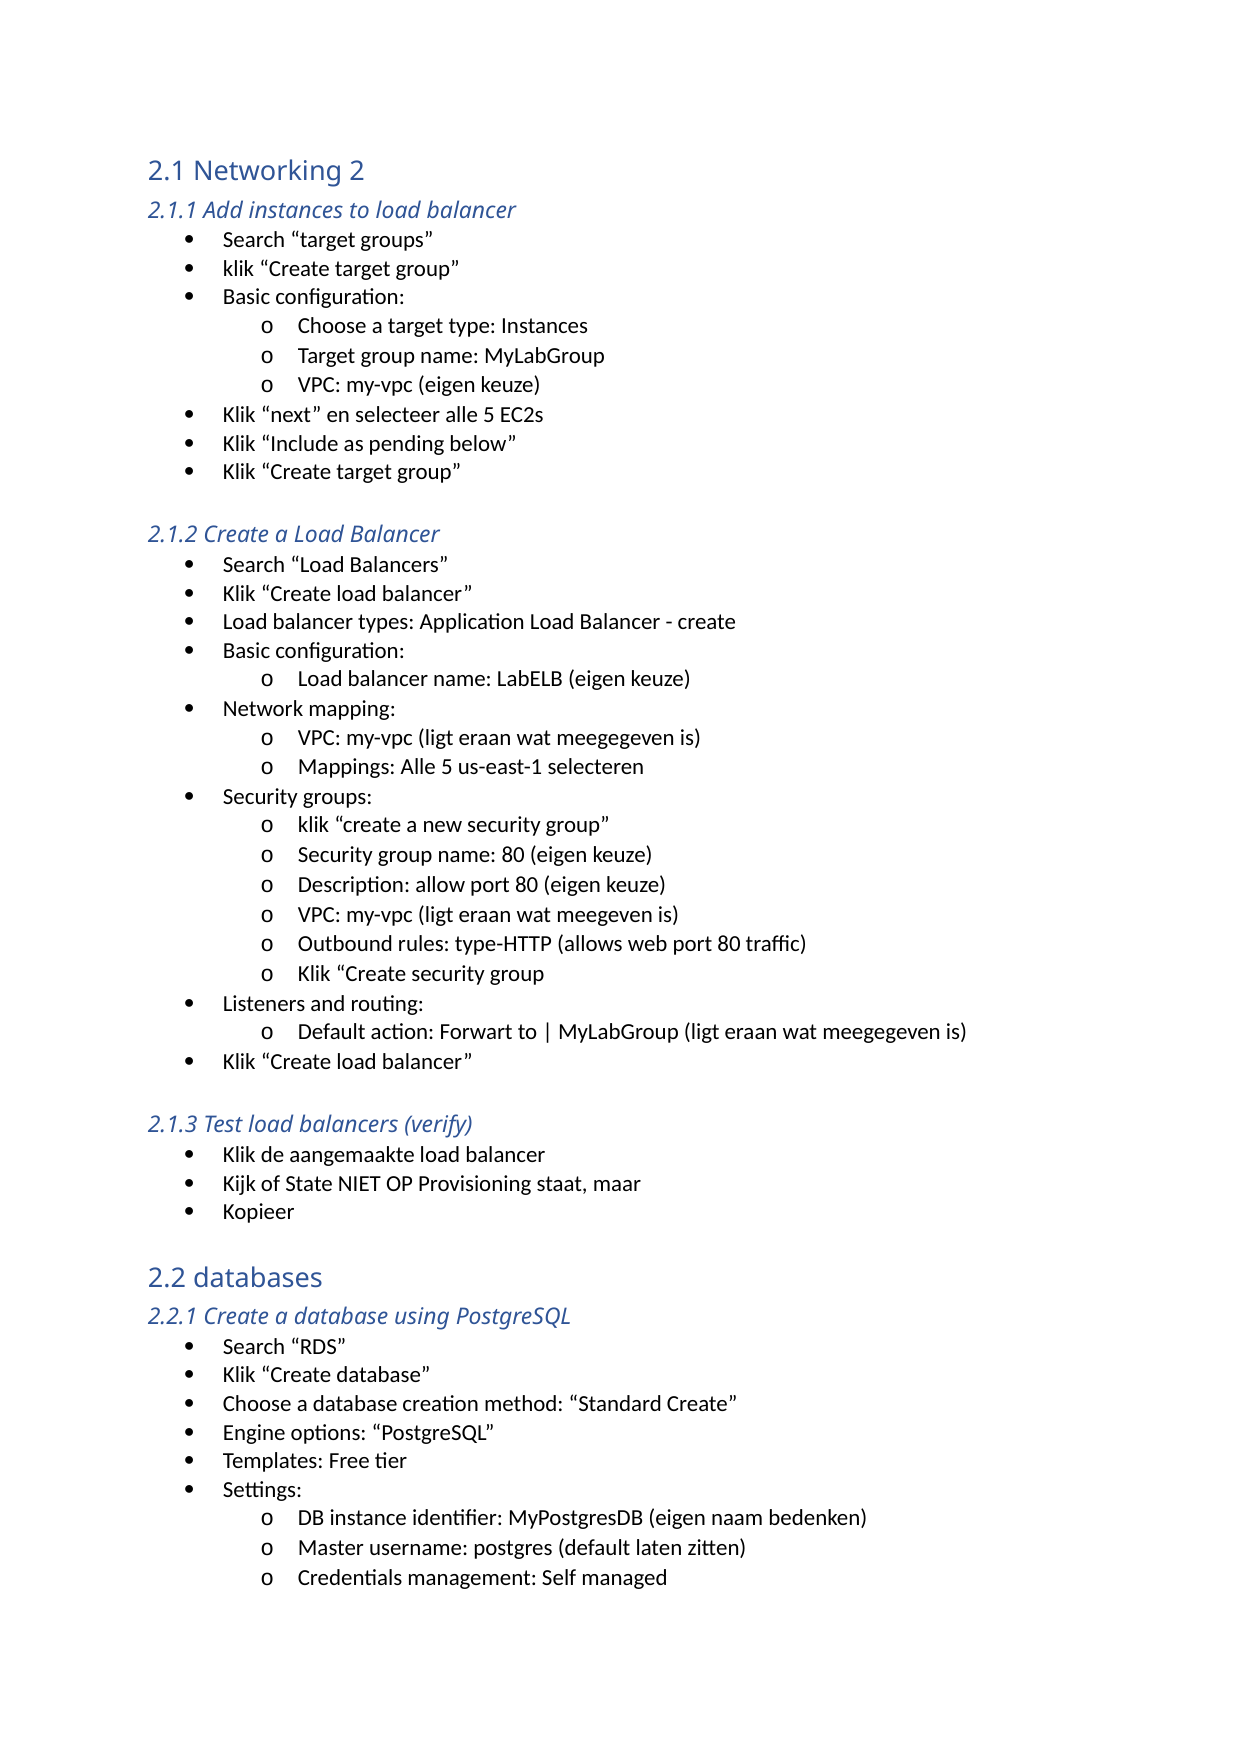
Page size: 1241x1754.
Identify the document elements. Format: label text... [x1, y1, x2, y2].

list Klik “Create load balancer” [185, 579, 1093, 607]
list Default action: Forwart to | MyLabGroup (ligt eraan wat meegegeven is) [260, 1017, 1093, 1046]
list Templates: Free tier [185, 1446, 1093, 1474]
list klik “Create target group” [185, 254, 1093, 282]
list Choose a database creation method: “Standard Create” [185, 1389, 1093, 1417]
list Search “RDS” [185, 1332, 1093, 1360]
list DB instance identifier: MyPostgresDB (eigen naam bedenken) [260, 1503, 1093, 1532]
list Klik “Include as pending below” [185, 429, 1093, 457]
list VPC: my-vpc (ligt eraan wat meegegeven is) [260, 723, 1093, 752]
list Basic configuration: [185, 282, 1093, 311]
list Description: allow port 80 (eigen keuze) [260, 870, 1093, 899]
list Outbound rules: type-HTTP (allows web port 80 traffic) [260, 929, 1093, 958]
list Klik “next” en selecteer alle 5 EC2s [185, 400, 1093, 428]
list Engine options: “PostgreSQL” [185, 1418, 1093, 1446]
list Target group name: MyLabGroup [260, 341, 1093, 370]
subtitle 2.2 databases [148, 1258, 1093, 1295]
list Klik “Create target group” [185, 457, 1093, 485]
list Network mapping: [185, 694, 1093, 722]
list Load balancer name: LabELB (eigen keuze) [260, 664, 1093, 694]
list Security group name: 80 (eigen keuze) [260, 840, 1093, 869]
subtitle 2.1.2 Create a Load Balancer [148, 518, 1093, 550]
list Klik de aangemaakte load balancer [185, 1140, 1093, 1168]
list Master username: postgres (default laten zitten) [260, 1533, 1093, 1562]
list VPC: my-vpc (ligt eraan wat meegeven is) [260, 900, 1093, 929]
list Search “Load Balancers” [185, 550, 1093, 578]
list Choose a target type: Instances [260, 311, 1093, 340]
list klik “create a new security group” [260, 811, 1093, 840]
list Listeners and routing: [185, 989, 1093, 1017]
list Credentials management: Self managed [260, 1563, 1093, 1592]
list Klik “Create security group [260, 959, 1093, 988]
list Load balancer types: Application Load Balancer - create [185, 607, 1093, 635]
list Kijk of State NIET OP Provisioning staat, maar [185, 1169, 1093, 1197]
subtitle 2.1.3 Test load balancers (verify) [148, 1108, 1093, 1139]
list Mappings: Alle 5 us-east-1 selecteren [260, 752, 1093, 782]
list Kopieer [185, 1197, 1093, 1225]
list Search “target groups” [185, 225, 1093, 253]
list Klik “Create database” [185, 1361, 1093, 1389]
list Security groups: [185, 782, 1093, 810]
subtitle 2.1.1 Add instances to load balancer [148, 193, 1093, 225]
subtitle 2.1 Networking 2 [148, 152, 1093, 189]
list Settings: [185, 1475, 1093, 1503]
list VPC: my-vpc (eigen keuze) [260, 370, 1093, 399]
list Basic configuration: [185, 636, 1093, 664]
subtitle 2.2.1 Create a database using PostgreSQL [148, 1300, 1093, 1331]
list Klik “Create load balancer” [185, 1047, 1093, 1075]
